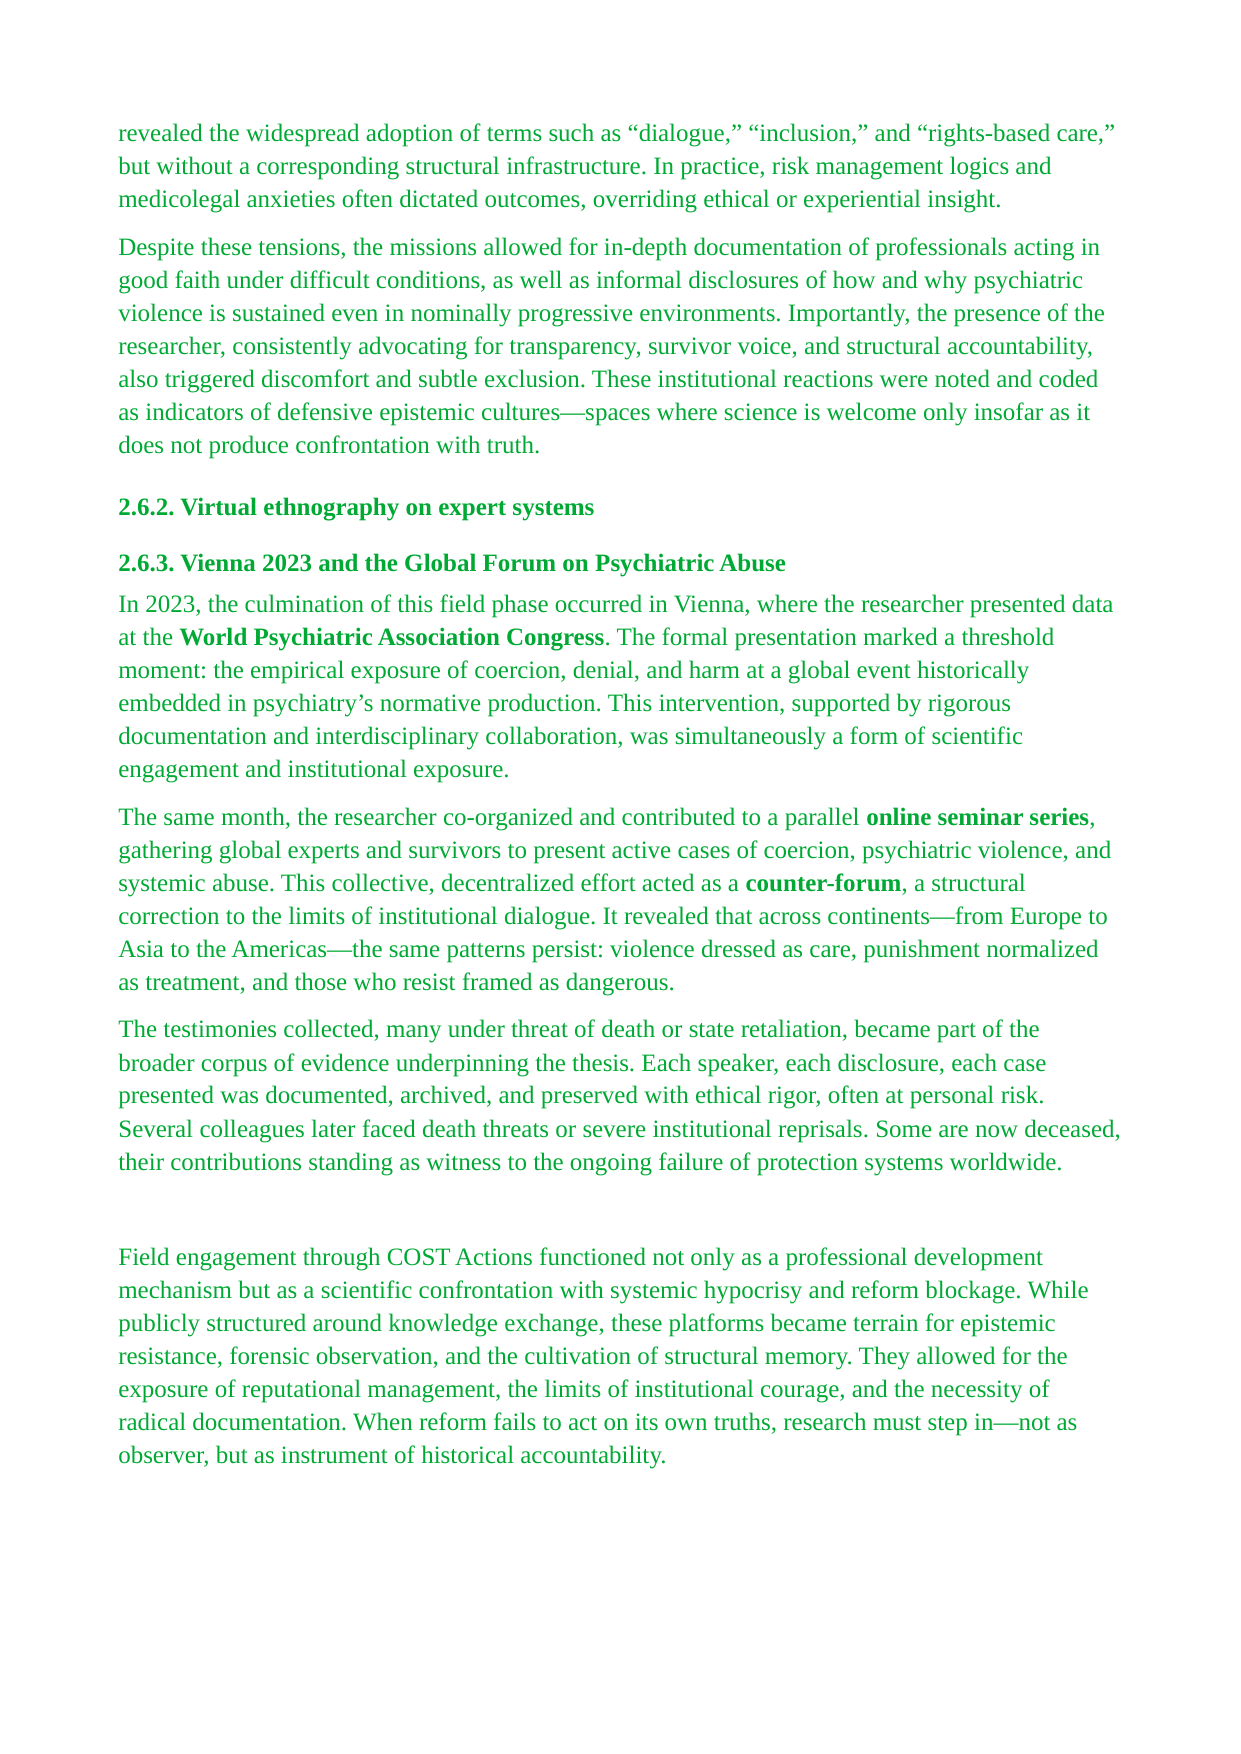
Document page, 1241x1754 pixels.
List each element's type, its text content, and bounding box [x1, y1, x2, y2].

subtitle 2.6.2. Virtual ethnography on expert systems [118, 492, 1122, 521]
text In 2023, the culmination of this field phase occurred in Vienna, where the researcher presented data at the World Psychiatric Association Congress. The formal presentation marked a threshold moment: the empirical exposure of coercion, denial, and harm at a global event historically embedded in psychiatry’s normative production. This intervention, supported by rigorous documentation and interdisciplinary collaboration, was simultaneously a form of scientific engagement and institutional exposure. [118, 589, 1122, 783]
text Despite these tensions, the missions allowed for in-depth documentation of professionals acting in good faith under difficult conditions, as well as informal disclosures of how and why psychiatric violence is sustained even in nominally progressive environments. Importantly, the presence of the researcher, consistently advocating for transparency, survivor voice, and structural accountability, also triggered discomfort and subtle exclusion. These institutional reactions were noted and coded as indicators of defensive epistemic cultures—spaces where science is welcome only insofar as it does not produce confrontation with truth. [118, 232, 1122, 459]
text Field engagement through COST Actions functioned not only as a professional development mechanism but as a scientific confrontation with systemic hypocrisy and reform blockage. While publicly structured around knowledge exchange, these platforms became terrain for epistemic resistance, forensic observation, and the cultivation of structural memory. They allowed for the exposure of reputational management, the limits of institutional courage, and the necessity of radical documentation. When reform fails to act on its own truths, research must step in—not as observer, but as instrument of historical accountability. [118, 1242, 1122, 1469]
text The testimonies collected, many under threat of death or state retaliation, became part of the broader corpus of evidence underpinning the thesis. Each speaker, each disclosure, each case presented was documented, archived, and preserved with ethical rigor, often at personal risk. Several colleagues later faced death threats or severe institutional reprisals. Some are now deceased, their contributions standing as witness to the ongoing failure of protection systems worldwide. [118, 1014, 1122, 1175]
text The same month, the researcher co-organized and contributed to a parallel online seminar series, gathering global experts and survivors to present active cases of coercion, psychiatric violence, and systemic abuse. This collective, decentralized effort acted as a counter-forum, a structural correction to the limits of institutional dialogue. It revealed that across continents—from Europe to Asia to the Americas—the same patterns persist: violence dressed as care, punishment normalized as treatment, and those who resist framed as dangerous. [118, 802, 1122, 996]
subtitle 2.6.3. Vienna 2023 and the Global Forum on Psychiatric Abuse [118, 548, 1122, 577]
text revealed the widespread adoption of terms such as “dialogue,” “inclusion,” and “rights-based care,” but without a corresponding structural infrastructure. In practice, risk management logics and medicolegal anxieties often dictated outcomes, overriding ethical or experiential insight. [118, 118, 1122, 213]
